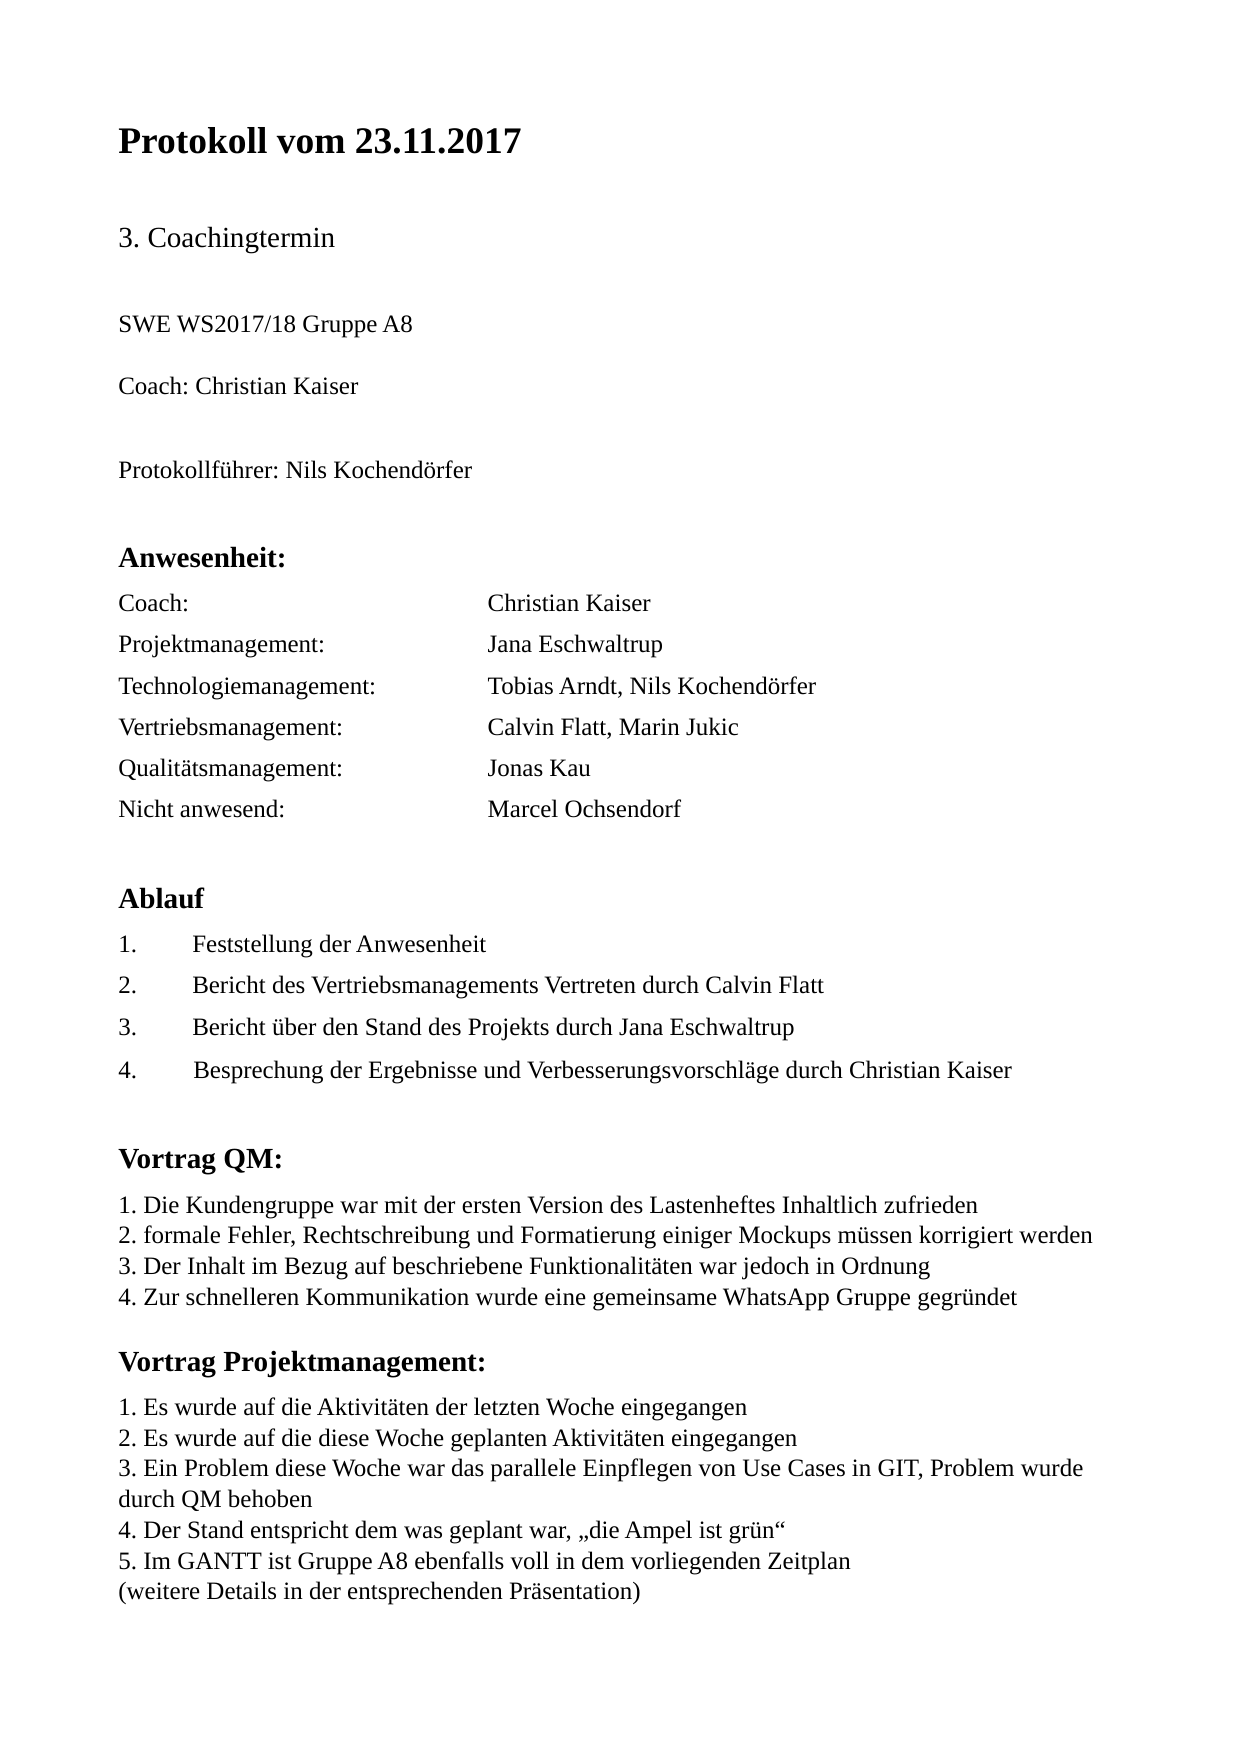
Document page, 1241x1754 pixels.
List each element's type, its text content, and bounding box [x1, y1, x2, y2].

text Coach: Christian Kaiser [118, 588, 1122, 617]
text Ablauf [118, 881, 1122, 914]
text Technologiemanagement: Tobias Arndt, Nils Kochendörfer [118, 671, 1122, 699]
text 3. Bericht über den Stand des Projekts durch Jana Eschwaltrup [81, 1012, 1122, 1041]
text Qualitätsmanagement: Jonas Kau [118, 753, 1122, 782]
text Anwesenheit: [118, 540, 1122, 573]
text Vortrag QM: [118, 1141, 1122, 1175]
list 1. Die Kundengruppe war mit der ersten Version des Lastenheftes Inhaltlich zufrieden 2. formale Fehler, Rechtschreibung und Formatierung einiger Mockups müssen korrigiert werden 3. Der Inhalt im Bezug auf beschriebene Funktionalitäten war jedoch in Ordnung 4. Zur schnelleren Kommunikation wurde eine gemeinsame WhatsApp Gruppe gegründet Vortrag Projektmanagement: [118, 1190, 1122, 1377]
text SWE WS2017/18 Gruppe A8 Coach: Christian Kaiser [118, 309, 1122, 400]
list 1. Es wurde auf die Aktivitäten der letzten Woche eingegangen 2. Es wurde auf die diese Woche geplanten Aktivitäten eingegangen 3. Ein Problem diese Woche war das parallele Einpflegen von Use Cases in GIT, Problem wurde durch QM behoben 4. Der Stand entspricht dem was geplant war, „die Ampel ist grün“ 5. Im GANTT ist Gruppe A8 ebenfalls voll in dem vorliegenden Zeitplan (weitere Details in der entsprechenden Präsentation) [118, 1392, 1122, 1605]
text 3. Coachingtermin [118, 220, 1122, 253]
text Vertriebsmanagement: Calvin Flatt, Marin Jukic [118, 712, 1122, 741]
text Protokollführer: Nils Kochendörfer [118, 455, 1122, 484]
list Besprechung der Ergebnisse und Verbesserungsvorschläge durch Christian Kaiser [118, 1055, 1122, 1084]
text Protokoll vom 23.11.2017 [118, 118, 1122, 161]
text 1. Feststellung der Anwesenheit [81, 929, 1122, 958]
text Projektmanagement: Jana Eschwaltrup [118, 629, 1122, 658]
text Nicht anwesend: Marcel Ochsendorf [118, 794, 1122, 823]
text 2. Bericht des Vertriebsmanagements Vertreten durch Calvin Flatt [81, 971, 1122, 999]
